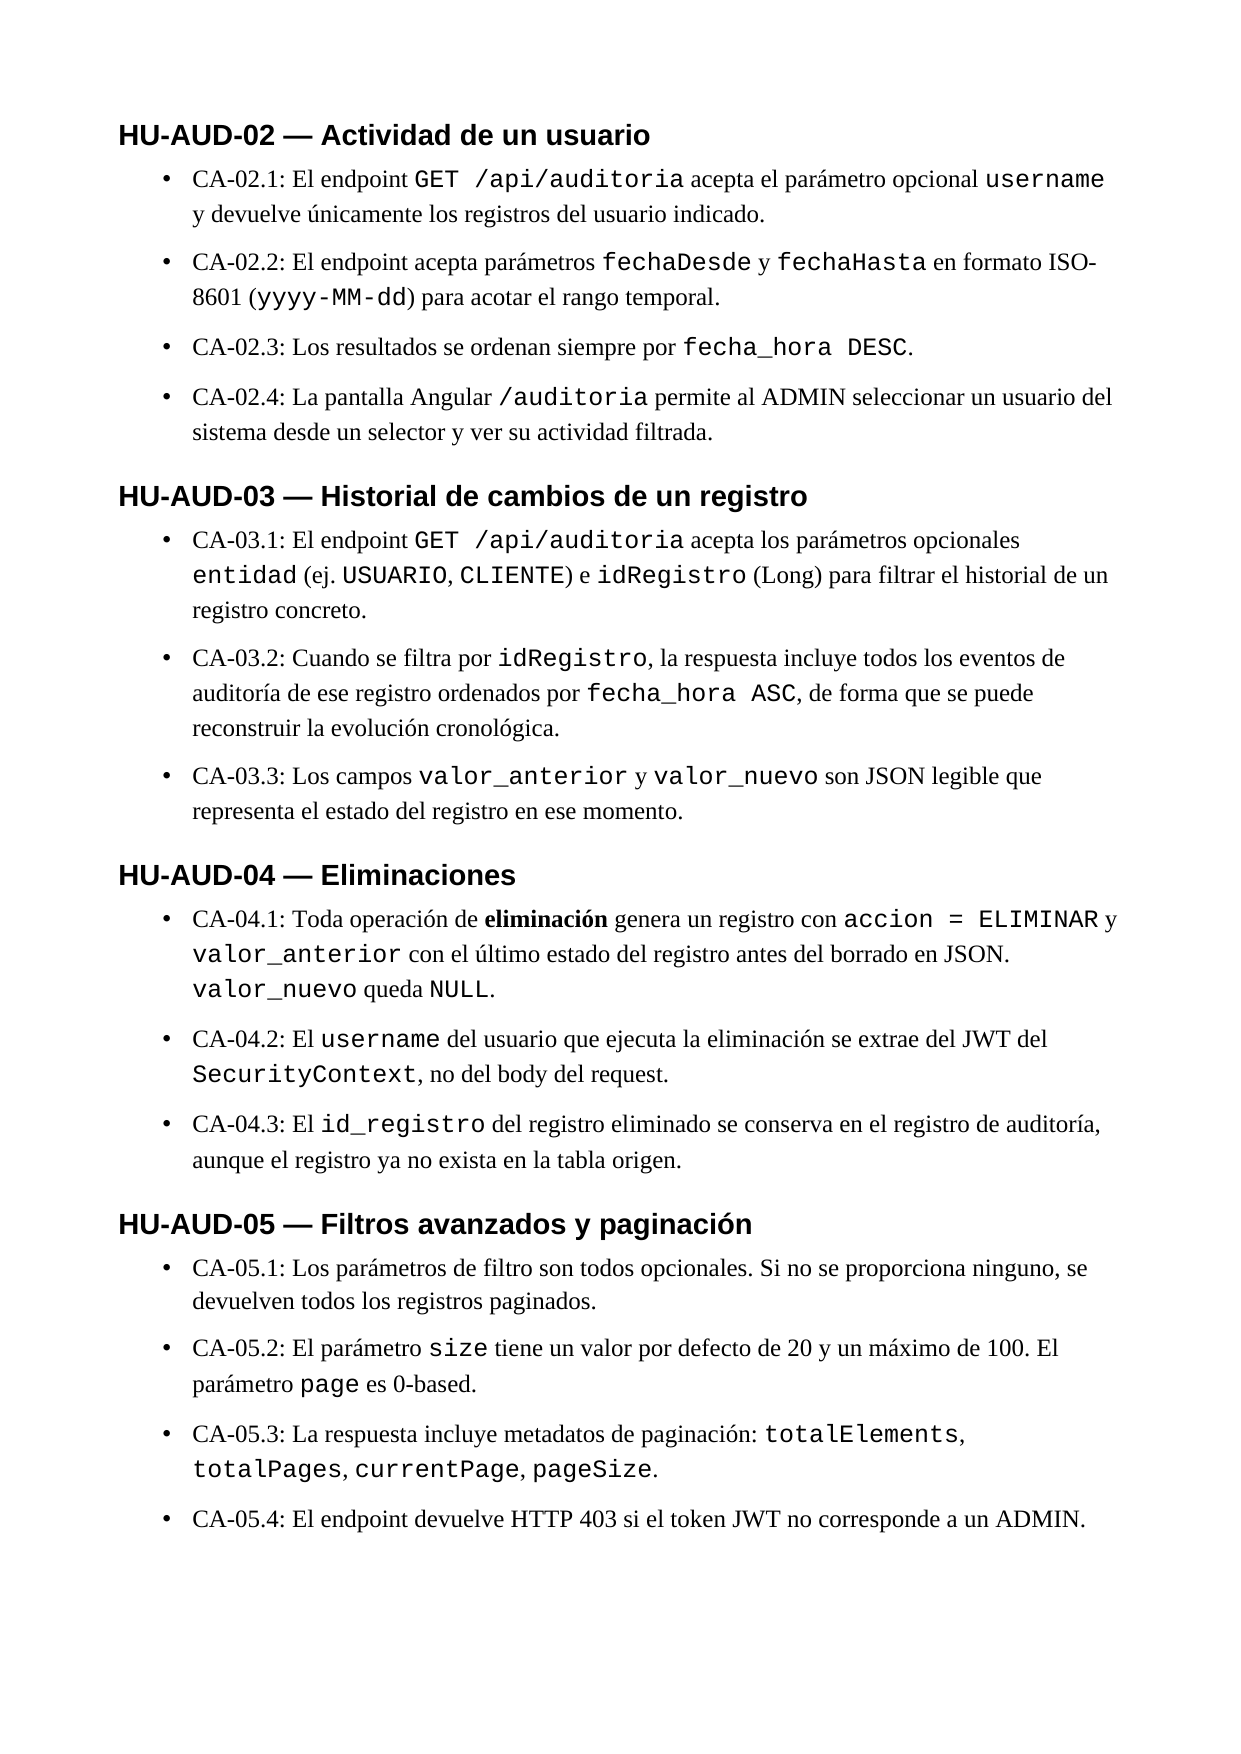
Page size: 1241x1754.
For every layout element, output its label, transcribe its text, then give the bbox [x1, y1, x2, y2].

list CA-04.3: El id_registro del registro eliminado se conserva en el registro de auditoría, aunque el registro ya no exista en la tabla origen. [162, 1109, 1122, 1173]
subtitle HU-AUD-05 — Filtros avanzados y paginación [118, 1207, 1122, 1240]
list CA-02.2: El endpoint acepta parámetros fechaDesde y fechaHasta en formato ISO-8601 (yyyy-MM-dd) para acotar el rango temporal. [162, 247, 1122, 313]
list CA-03.1: El endpoint GET /api/auditoria acepta los parámetros opcionales entidad (ej. USUARIO, CLIENTE) e idRegistro (Long) para filtrar el historial de un registro concreto. [162, 525, 1122, 624]
subtitle HU-AUD-02 — Actividad de un usuario [118, 118, 1122, 152]
list CA-05.3: La respuesta incluye metadatos de paginación: totalElements, totalPages, currentPage, pageSize. [162, 1419, 1122, 1484]
list CA-03.3: Los campos valor_anterior y valor_nuevo son JSON legible que representa el estado del registro en ese momento. [162, 761, 1122, 825]
list CA-05.1: Los parámetros de filtro son todos opcionales. Si no se proporciona ninguno, se devuelven todos los registros paginados. [162, 1253, 1122, 1315]
list CA-04.2: El username del usuario que ejecuta la eliminación se extrae del JWT del SecurityContext, no del body del request. [162, 1024, 1122, 1090]
list CA-02.3: Los resultados se ordenan siempre por fecha_hora DESC. [162, 332, 1122, 363]
subtitle HU-AUD-03 — Historial de cambios de un registro [118, 479, 1122, 513]
list CA-03.2: Cuando se filtra por idRegistro, la respuesta incluye todos los eventos de auditoría de ese registro ordenados por fecha_hora ASC, de forma que se puede reconstruir la evolución cronológica. [162, 643, 1122, 742]
list CA-02.1: El endpoint GET /api/auditoria acepta el parámetro opcional username y devuelve únicamente los registros del usuario indicado. [162, 164, 1122, 228]
subtitle HU-AUD-04 — Eliminaciones [118, 858, 1122, 892]
list CA-05.2: El parámetro size tiene un valor por defecto de 20 y un máximo de 100. El parámetro page es 0-based. [162, 1333, 1122, 1399]
list CA-02.4: La pantalla Angular /auditoria permite al ADMIN seleccionar un usuario del sistema desde un selector y ver su actividad filtrada. [162, 382, 1122, 446]
list CA-05.4: El endpoint devuelve HTTP 403 si el token JWT no corresponde a un ADMIN. [162, 1504, 1122, 1532]
list CA-04.1: Toda operación de eliminación genera un registro con accion = ELIMINAR y valor_anterior con el último estado del registro antes del borrado en JSON. valor_nuevo queda NULL. [162, 904, 1122, 1005]
